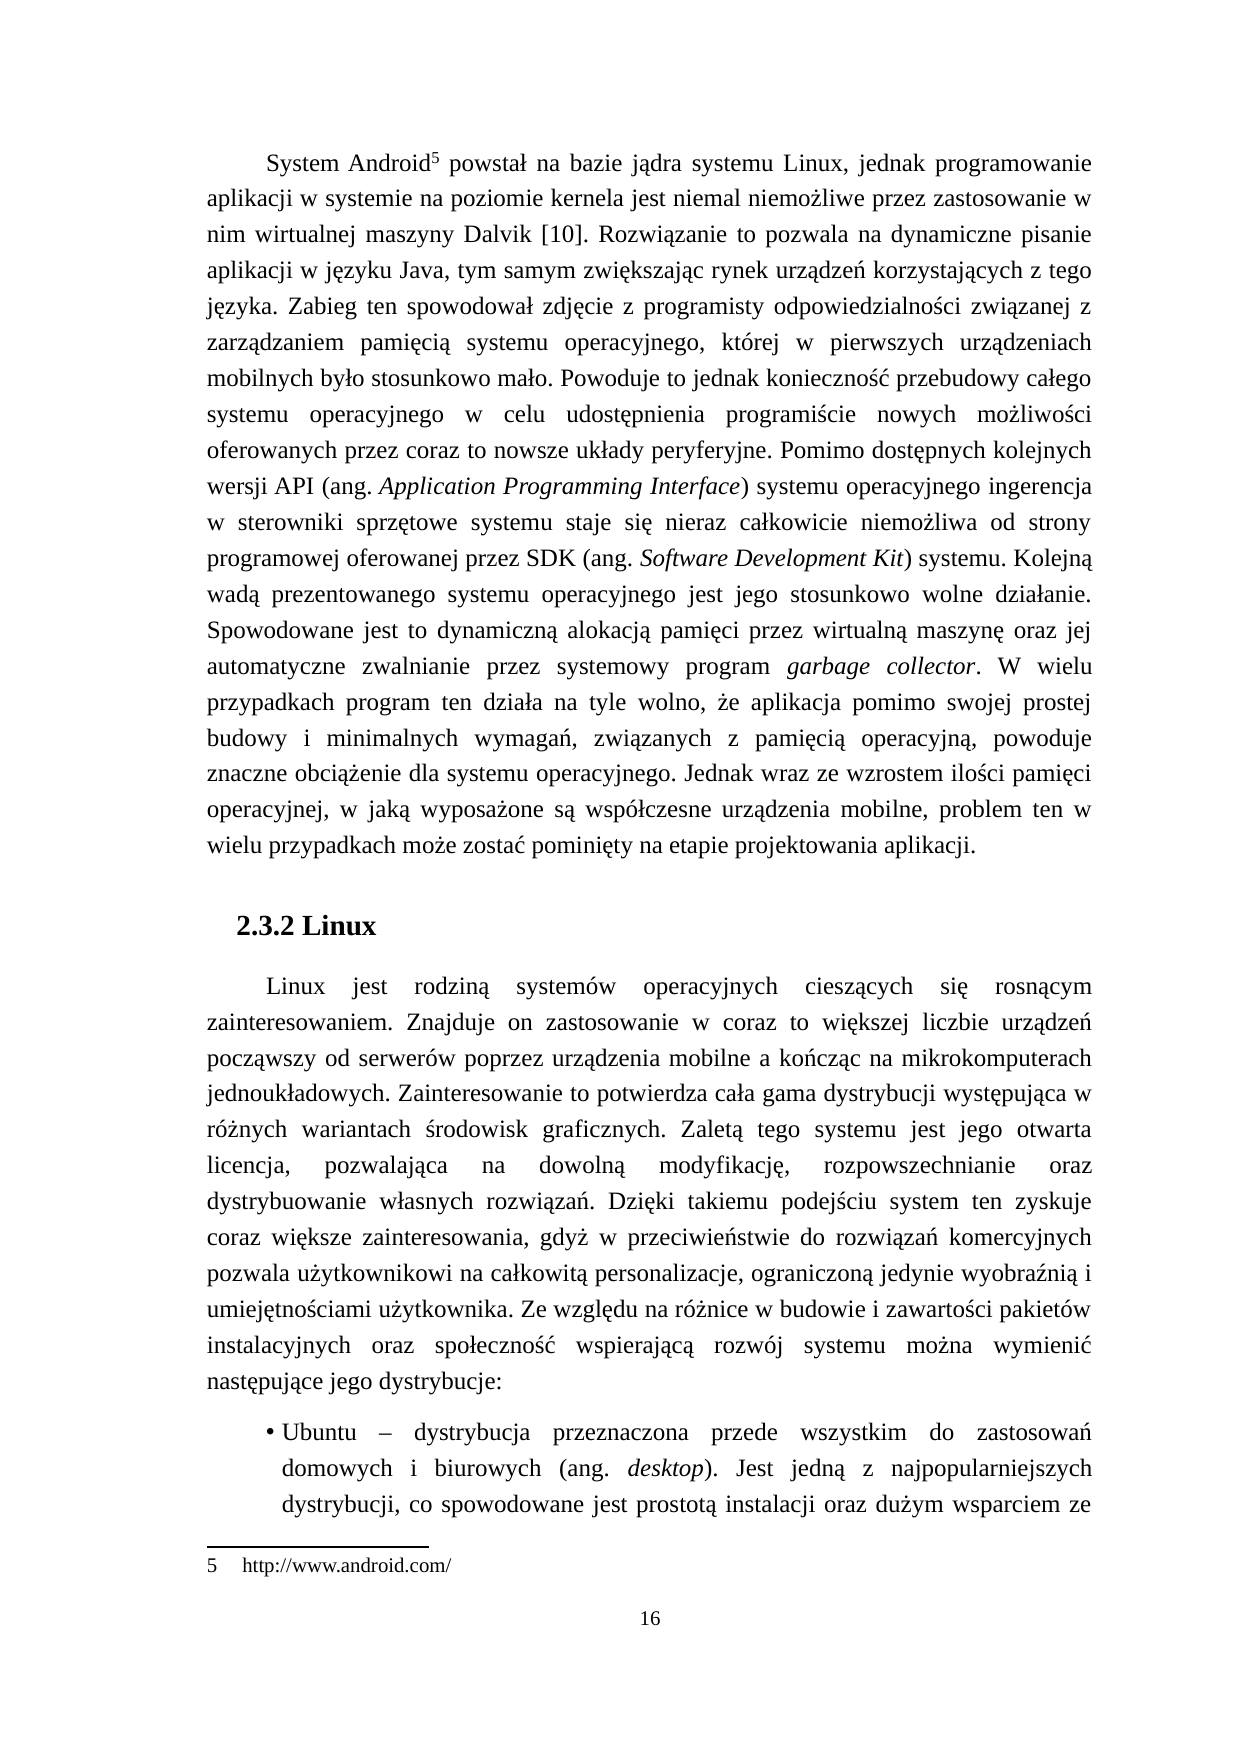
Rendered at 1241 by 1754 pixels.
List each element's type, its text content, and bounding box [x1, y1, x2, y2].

subtitle 2.3.2 Linux [207, 908, 1093, 941]
list Ubuntu – dystrybucja przeznaczona przede wszystkim do zastosowań domowych i biurowych (ang. desktop). Jest jedną z najpopularniejszych dystrybucji, co spowodowane jest prostotą instalacji oraz dużym wsparciem ze [266, 1417, 1093, 1517]
text Linux jest rodziną systemów operacyjnych cieszących się rosnącym zainteresowaniem. Znajduje on zastosowanie w coraz to większej liczbie urządzeń począwszy od serwerów poprzez urządzenia mobilne a kończąc na mikrokomputerach jednoukładowych. Zainteresowanie to potwierdza cała gama dystrybucji występująca w różnych wariantach środowisk graficznych. Zaletą tego systemu jest jego otwarta licencja, pozwalająca na dowolną modyfikację, rozpowszechnianie oraz dystrybuowanie własnych rozwiązań. Dzięki takiemu podejściu system ten zyskuje coraz większe zainteresowania, gdyż w przeciwieństwie do rozwiązań komercyjnych pozwala użytkownikowi na całkowitą personalizacje, ograniczoną jedynie wyobraźnią i umiejętnościami użytkownika. Ze względu na różnice w budowie i zawartości pakietów instalacyjnych oraz społeczność wspierającą rozwój systemu można wymienić następujące jego dystrybucje: [207, 971, 1093, 1395]
text System Android powstał na bazie jądra systemu Linux, jednak programowanie aplikacji w systemie na poziomie kernela jest niemal niemożliwe przez zastosowanie w nim wirtualnej maszyny Dalvik [10]. Rozwiązanie to pozwala na dynamiczne pisanie aplikacji w języku Java, tym samym zwiększając rynek urządzeń korzystających z tego języka. Zabieg ten spowodował zdjęcie z programisty odpowiedzialności związanej z zarządzaniem pamięcią systemu operacyjnego, której w pierwszych urządzeniach mobilnych było stosunkowo mało. Powoduje to jednak konieczność przebudowy całego systemu operacyjnego w celu udostępnienia programiście nowych możliwości oferowanych przez coraz to nowsze układy peryferyjne. Pomimo dostępnych kolejnych wersji API (ang. Application Programming Interface) systemu operacyjnego ingerencja w sterowniki sprzętowe systemu staje się nieraz całkowicie niemożliwa od strony programowej oferowanej przez SDK (ang. Software Development Kit) systemu. Kolejną wadą prezentowanego systemu operacyjnego jest jego stosunkowo wolne działanie. Spowodowane jest to dynamiczną alokacją pamięci przez wirtualną maszynę oraz jej automatyczne zwalnianie przez systemowy program garbage collector. W wielu przypadkach program ten działa na tyle wolno, że aplikacja pomimo swojej prostej budowy i minimalnych wymagań, związanych z pamięcią operacyjną, powoduje znaczne obciążenie dla systemu operacyjnego. Jednak wraz ze wzrostem ilości pamięci operacyjnej, w jaką wyposażone są współczesne urządzenia mobilne, problem ten w wielu przypadkach może zostać pominięty na etapie projektowania aplikacji. [207, 148, 1093, 859]
text http://www.android.com/ [207, 1553, 1093, 1577]
